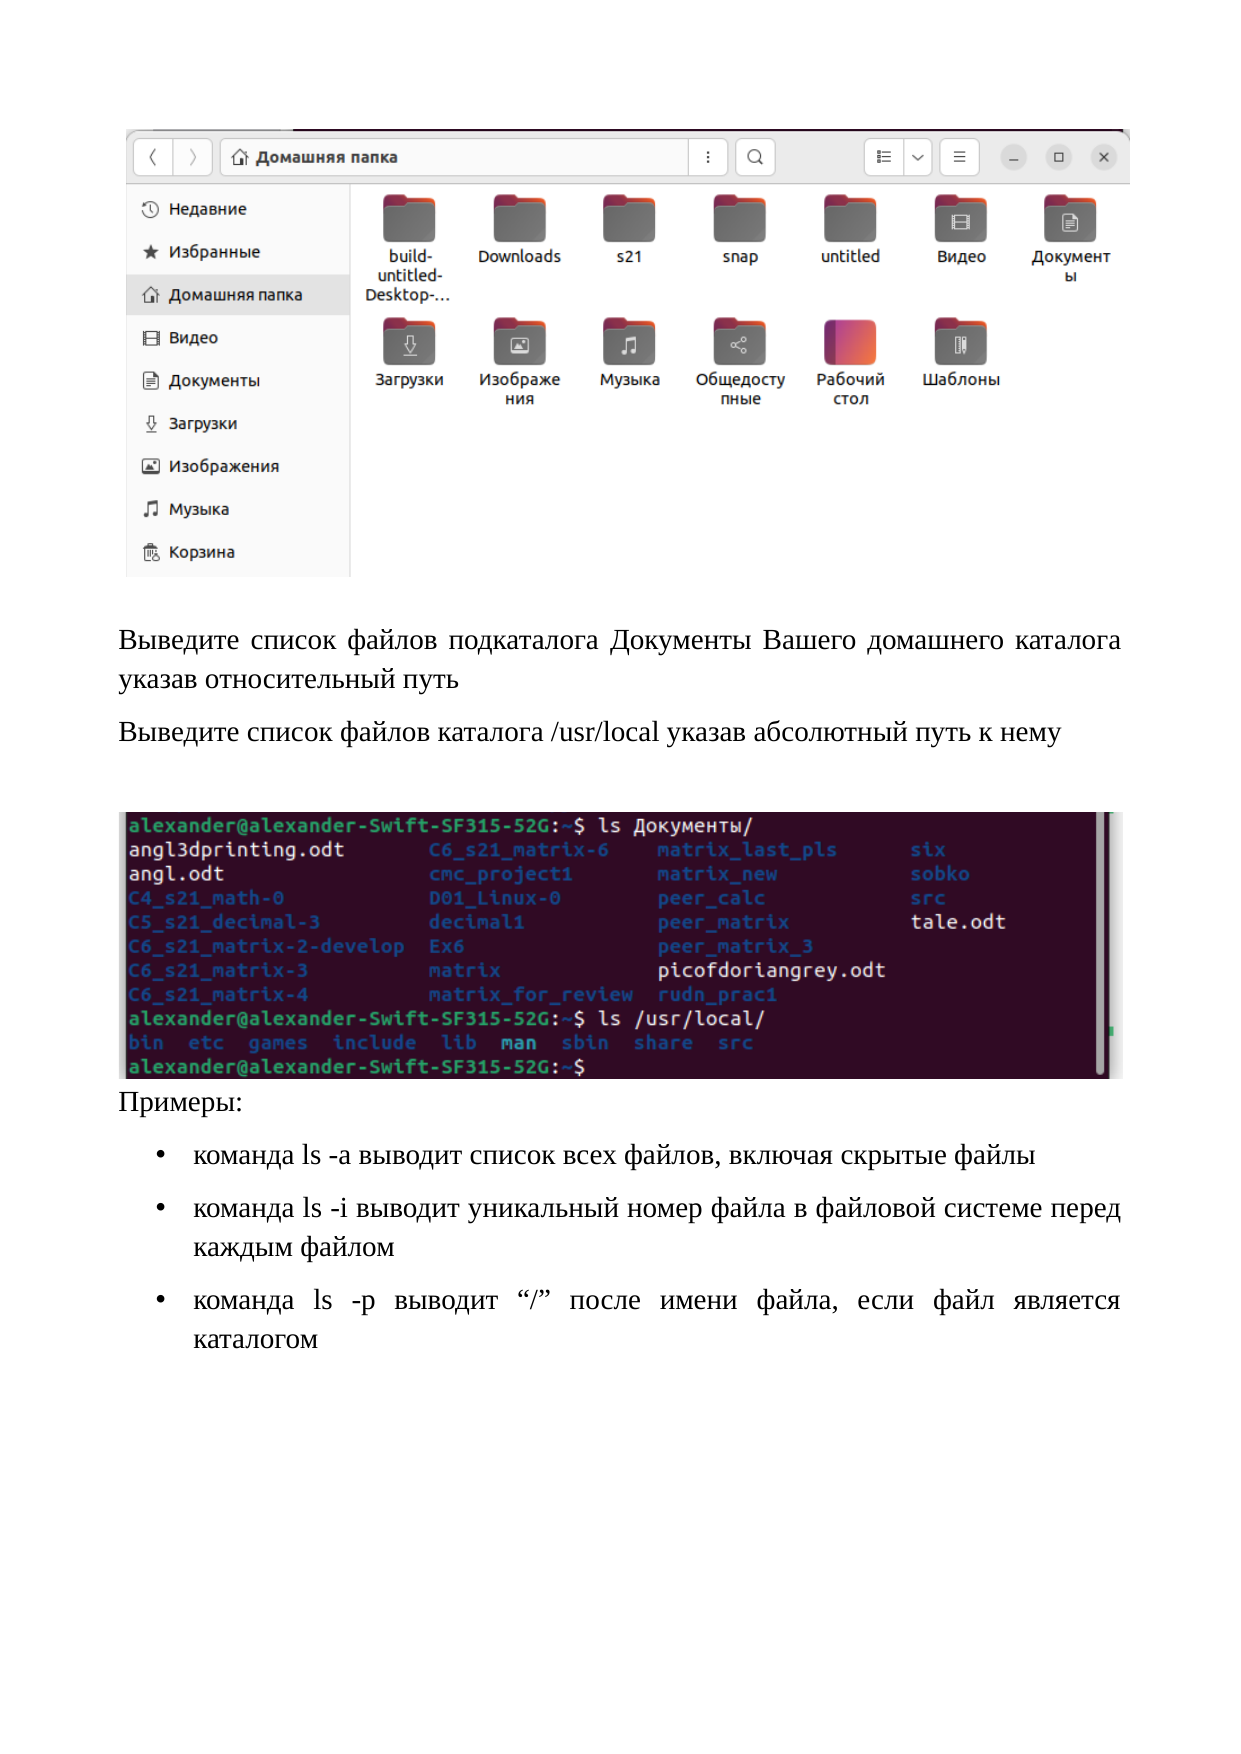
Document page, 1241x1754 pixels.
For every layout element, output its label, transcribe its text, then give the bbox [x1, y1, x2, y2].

text Выведите список файлов каталога /usr/local указав абсолютный путь к нему [118, 714, 1122, 748]
list команда ls -p выводит “/” после имени файла, если файл является каталогом [156, 1282, 1122, 1354]
text Примеры: [118, 1079, 1122, 1117]
text Выведите список файлов подкаталога Документы Вашего домашнего каталога указав относительный путь [118, 622, 1122, 694]
picture [126, 129, 1130, 577]
list команда ls -i выводит уникальный номер файла в файловой системе перед каждым файлом [156, 1190, 1122, 1262]
picture [118, 812, 1123, 1079]
list команда ls -a выводит список всех файлов, включая скрытые файлы [156, 1137, 1122, 1171]
